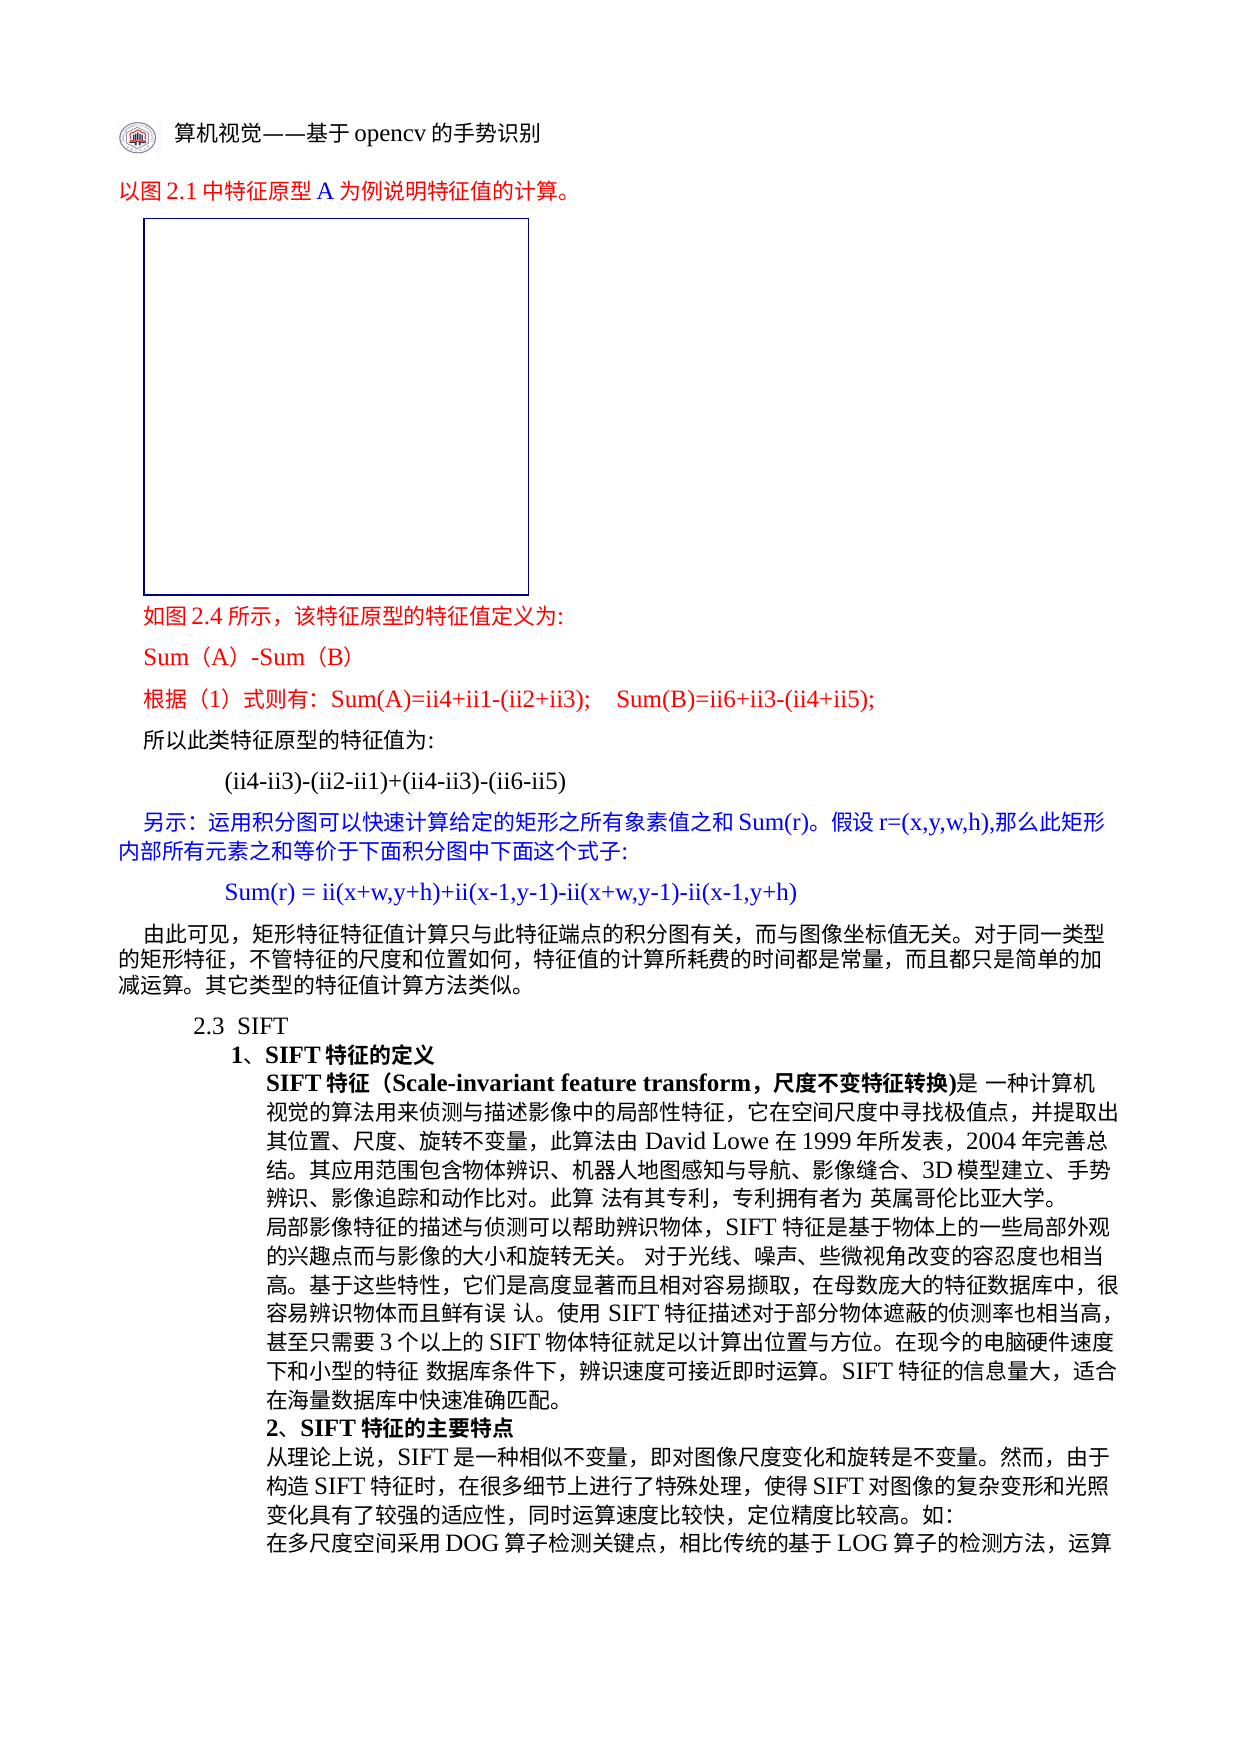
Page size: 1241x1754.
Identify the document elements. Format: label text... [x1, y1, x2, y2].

text 所以此类特征原型的特征值为: [118, 725, 1122, 754]
text 另示：运用积分图可以快速计算给定的矩形之所有象素值之和Sum(r)。假设r=(x,y,w,h),那么此矩形内部所有元素之和等价于下面积分图中下面这个式子: [118, 807, 1122, 865]
text Sum（A）-Sum（B） [118, 642, 1122, 671]
text 根据（1）式则有：Sum(A)=ii4+ii1-(ii2+ii3); Sum(B)=ii6+ii3-(ii4+ii5); [118, 684, 1122, 712]
text 从理论上说，SIFT是一种相似不变量，即对图像尺度变化和旋转是不变量。然而，由于 构造SIFT特征时，在很多细节上进行了特殊处理，使得SIFT对图像的复杂变形和光照 变化具有了较强的适应性，同时运算速度比较快，定位精度比较高。如： [118, 1442, 1122, 1528]
list SIFT [193, 1011, 1122, 1040]
text Sum(r) = ii(x+w,y+h)+ii(x-1,y-1)-ii(x+w,y-1)-ii(x-1,y+h) [118, 877, 1122, 906]
text 如图2.4 所示，该特征原型的特征值定义为: [118, 218, 1122, 630]
list 1、SIFT特征的定义 [193, 1040, 1122, 1068]
text 以图2.1中特征原型A为例说明特征值的计算。 [118, 176, 1122, 205]
text 由此可见，矩形特征特征值计算只与此特征端点的积分图有关，而与图像坐标值无关。对于同一类型的矩形特征，不管特征的尺度和位置如何，特征值的计算所耗费的时间都是常量，而且都只是简单的加减运算。其它类型的特征值计算方法类似。 [118, 919, 1122, 998]
text (ii4-ii3)-(ii2-ii1)+(ii4-ii3)-(ii6-ii5) [118, 766, 1122, 795]
picture [117, 122, 161, 154]
text 在多尺度空间采用DOG算子检测关键点，相比传统的基于LOG算子的检测方法，运算 [118, 1528, 1122, 1557]
text 局部影像特征的描述与侦测可以帮助辨识物体，SIFT 特征是基于物体上的一些局部外观 的兴趣点而与影像的大小和旋转无关。 对于光线、噪声、些微视角改变的容忍度也相当 高。基于这些特性，它们是高度显著而且相对容易撷取，在母数庞大的特征数据库中，很 容易辨识物体而且鲜有误 认。使用 SIFT特征描述对于部分物体遮蔽的侦测率也相当高， 甚至只需要3个以上的SIFT物体特征就足以计算出位置与方位。在现今的电脑硬件速度 下和小型的特征 数据库条件下，辨识速度可接近即时运算。SIFT特征的信息量大，适合 在海量数据库中快速准确匹配。 [118, 1212, 1122, 1413]
text 2、SIFT特征的主要特点 [118, 1413, 1122, 1442]
text SIFT特征（Scale-invariant feature transform，尺度不变特征转换)是 一种计算机 视觉的算法用来侦测与描述影像中的局部性特征，它在空间尺度中寻找极值点，并提取出 其位置、尺度、旋转不变量，此算法由 David Lowe 在1999年所发表，2004年完善总 结。其应用范围包含物体辨识、机器人地图感知与导航、影像缝合、3D模型建立、手势 辨识、影像追踪和动作比对。此算 法有其专利，专利拥有者为 英属哥伦比亚大学。 [118, 1068, 1122, 1212]
